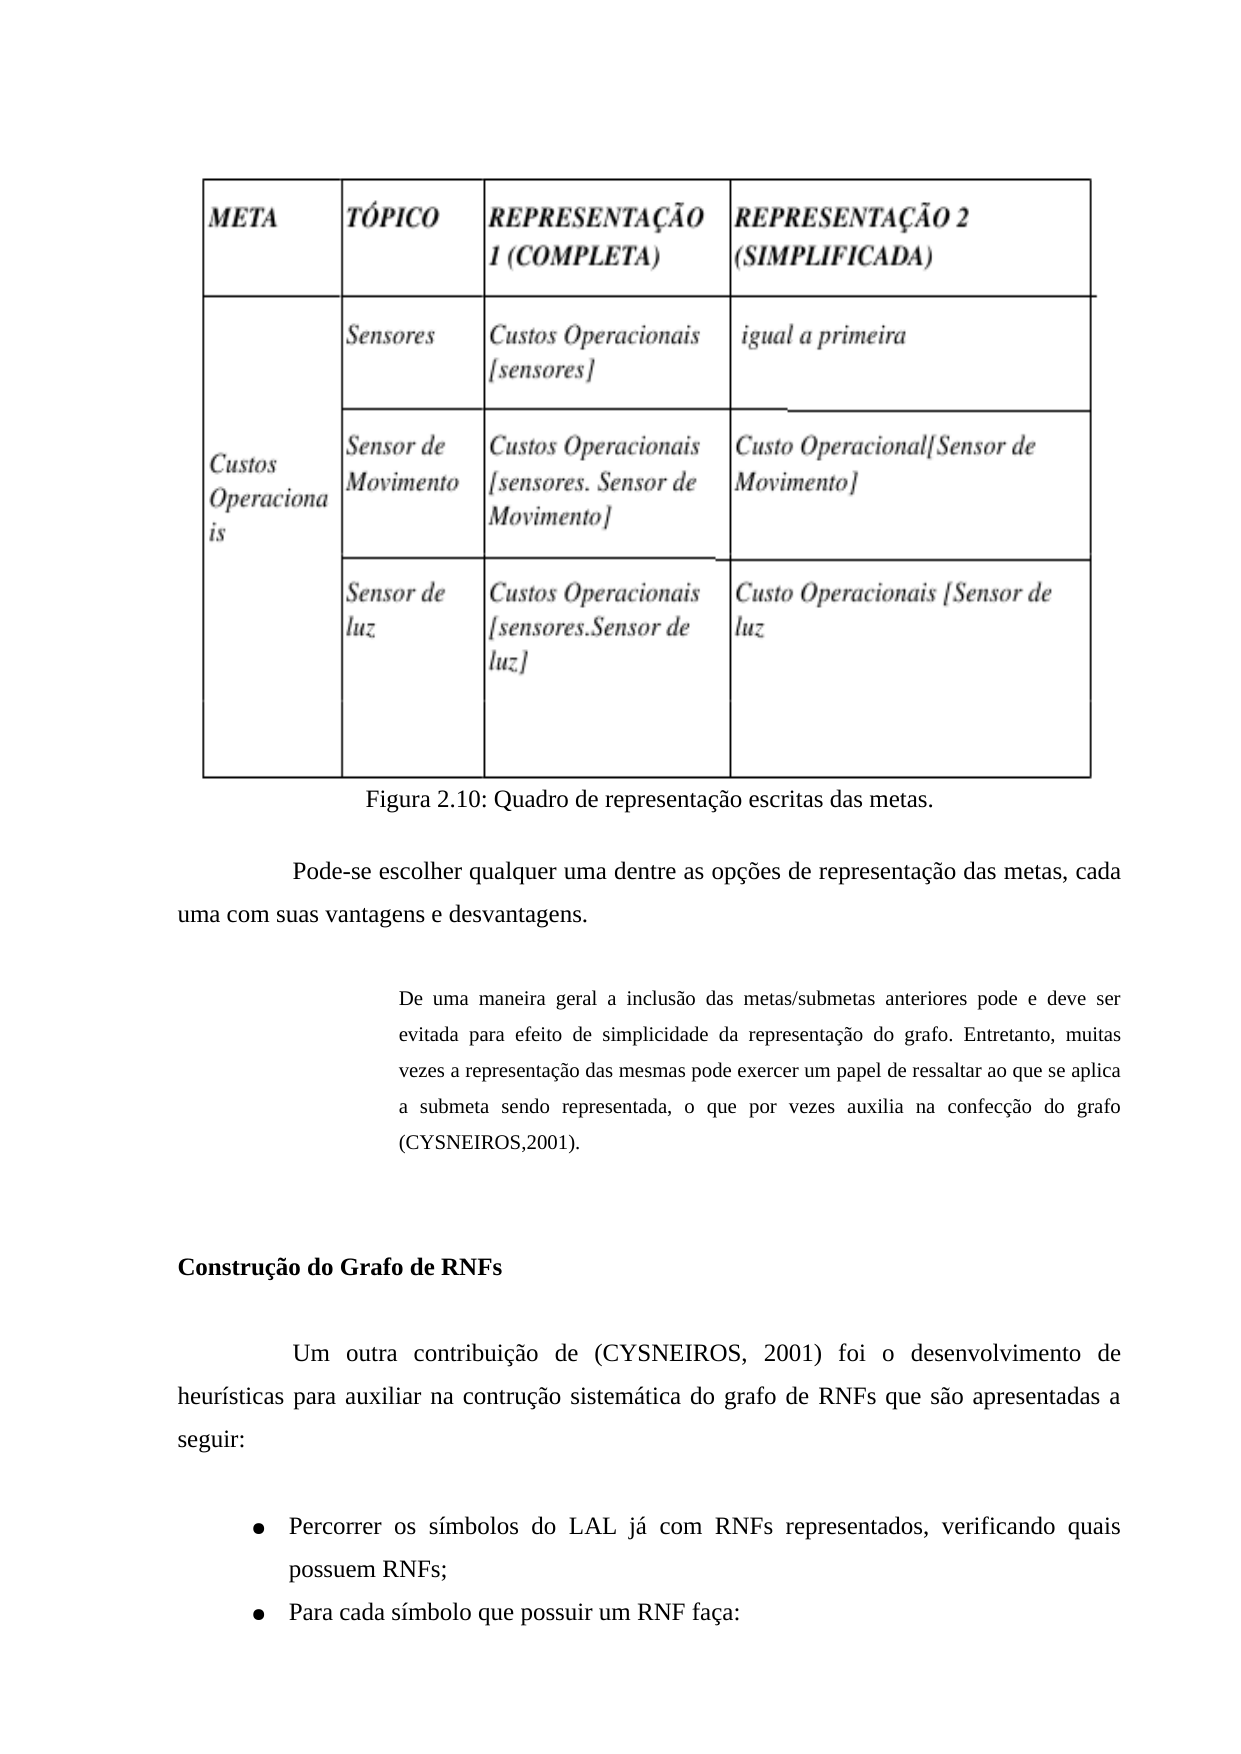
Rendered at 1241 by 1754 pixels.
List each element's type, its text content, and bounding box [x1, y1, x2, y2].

text De uma maneira geral a inclusão das metas/submetas anteriores pode e deve ser evitada para efeito de simplicidade da representação do grafo. Entretanto, muitas vezes a representação das mesmas pode exercer um papel de ressaltar ao que se aplica a submeta sendo representada, o que por vezes auxilia na confecção do grafo (CYSNEIROS,2001). [398, 986, 1122, 1154]
text Figura 2.10: Quadro de representação escritas das metas. [177, 220, 1122, 813]
text Um outra contribuição de (CYSNEIROS, 2001) foi o desenvolvimento de heurísticas para auxiliar na contrução sistemática do grafo de RNFs que são apresentadas a seguir: [177, 1338, 1122, 1453]
text Construção do Grafo de RNFs [103, 1252, 1122, 1281]
text Pode-se escolher qualquer uma dentre as opções de representação das metas, cada uma com suas vantagens e desvantagens. [177, 856, 1122, 928]
list Para cada símbolo que possuir um RNF faça: [251, 1597, 1122, 1626]
list Percorrer os símbolos do LAL já com RNFs representados, verificando quais possuem RNFs; [251, 1511, 1122, 1583]
